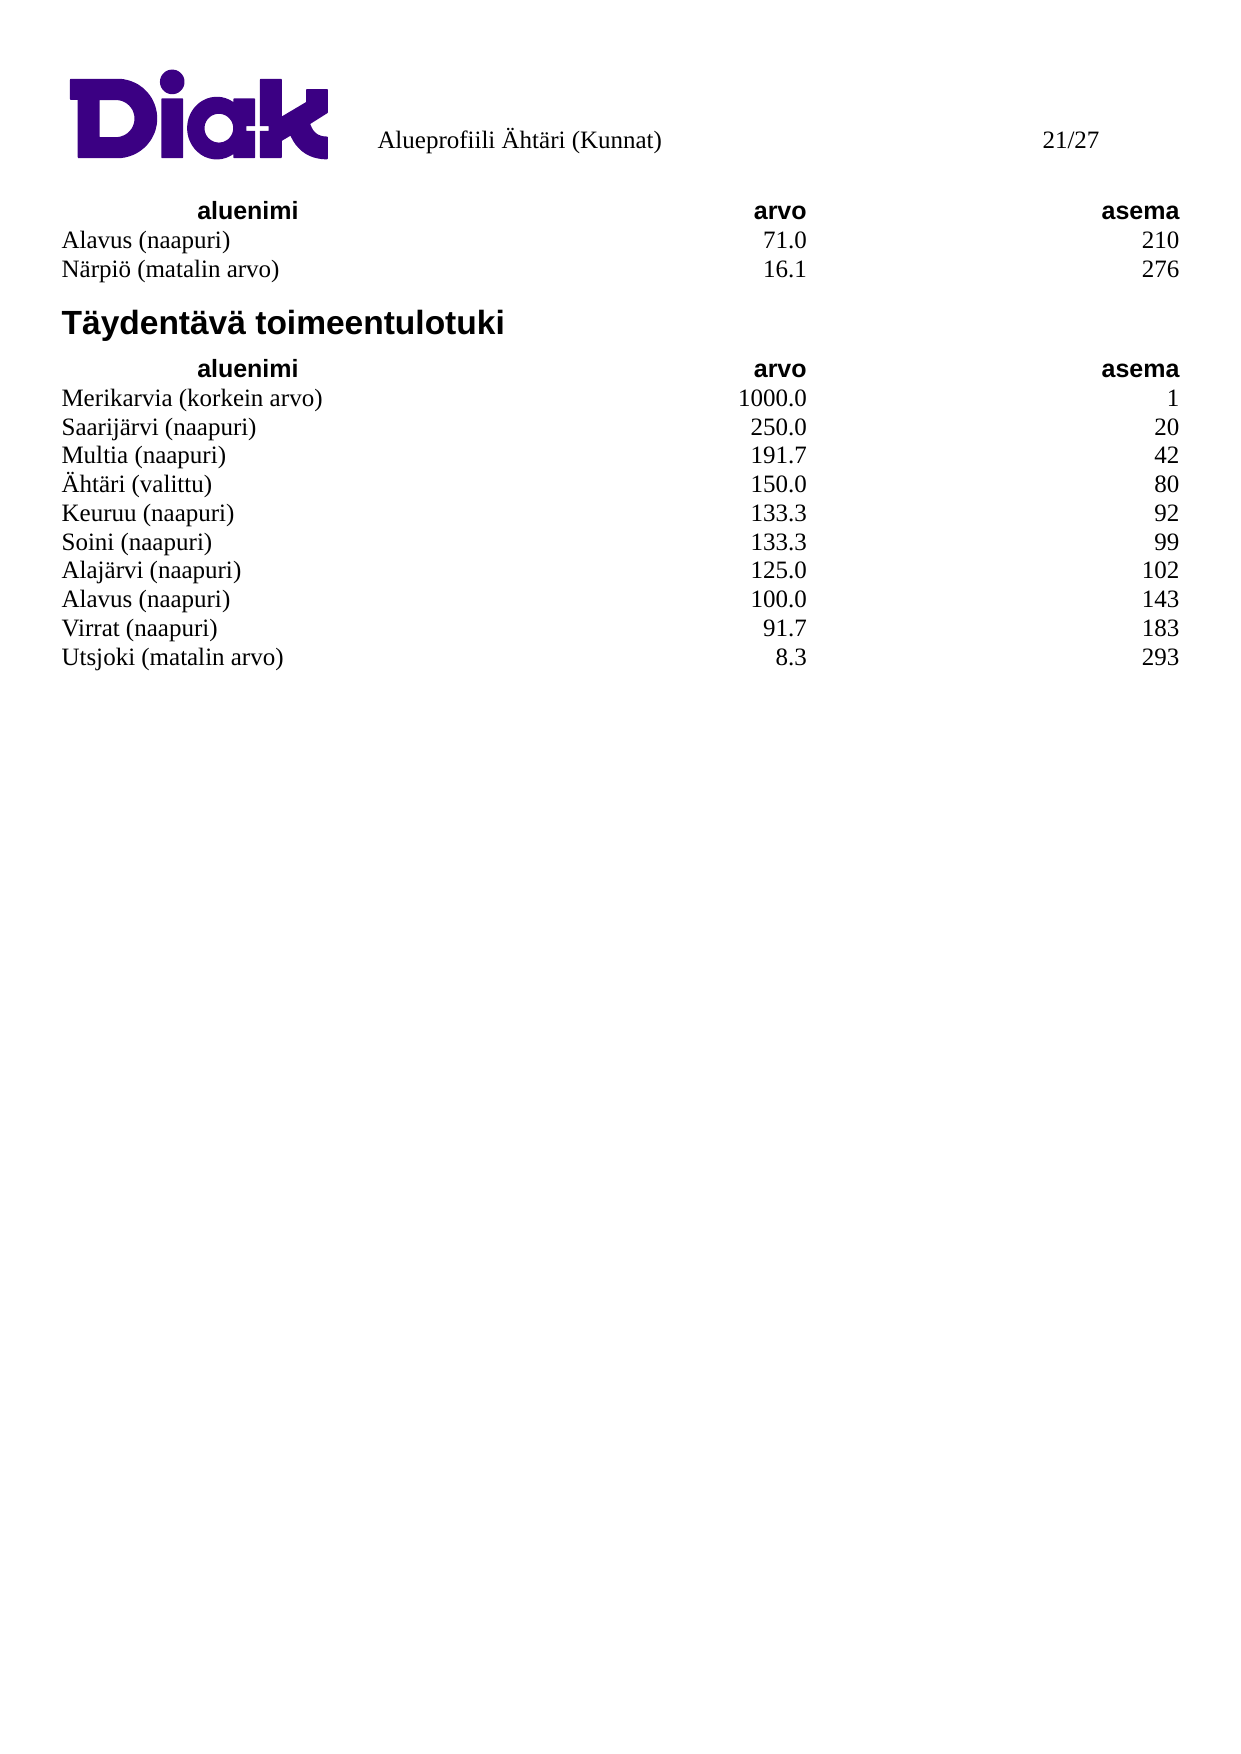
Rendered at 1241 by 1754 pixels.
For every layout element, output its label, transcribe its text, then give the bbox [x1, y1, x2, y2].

table_cell 99 [806, 527, 1179, 556]
table_header arvo [434, 196, 806, 225]
table_header aluenimi [61, 354, 434, 383]
table_cell 183 [806, 613, 1179, 642]
table_cell 250.0 [434, 412, 806, 441]
table_cell 92 [806, 498, 1179, 527]
table_cell Multia (naapuri) [61, 441, 434, 469]
table_cell Merikarvia (korkein arvo) [61, 383, 434, 412]
table_cell 210 [806, 225, 1179, 254]
table_cell Virrat (naapuri) [61, 613, 434, 642]
table_cell 150.0 [434, 469, 806, 498]
table_cell 276 [806, 254, 1179, 282]
table_cell 143 [806, 584, 1179, 613]
table_cell 91.7 [434, 613, 806, 642]
table_header arvo [434, 354, 806, 383]
table_cell Alajärvi (naapuri) [61, 556, 434, 584]
table_cell 102 [806, 556, 1179, 584]
table_cell Keuruu (naapuri) [61, 498, 434, 527]
table_cell 80 [806, 469, 1179, 498]
table_cell Närpiö (matalin arvo) [61, 254, 434, 282]
table_cell 1 [806, 383, 1179, 412]
table_cell Soini (naapuri) [61, 527, 434, 556]
table_cell 1000.0 [434, 383, 806, 412]
table_header asema [806, 196, 1179, 225]
table_cell 42 [806, 441, 1179, 469]
table_cell Saarijärvi (naapuri) [61, 412, 434, 441]
table_header aluenimi [61, 196, 434, 225]
table_cell 191.7 [434, 441, 806, 469]
table_header asema [806, 354, 1179, 383]
table_cell 16.1 [434, 254, 806, 282]
table_cell 20 [806, 412, 1179, 441]
table_cell 8.3 [434, 642, 806, 671]
table_cell Utsjoki (matalin arvo) [61, 642, 434, 671]
table_cell 125.0 [434, 556, 806, 584]
table_cell 293 [806, 642, 1179, 671]
table_cell Alavus (naapuri) [61, 584, 434, 613]
table_cell Alavus (naapuri) [61, 225, 434, 254]
table_cell 133.3 [434, 527, 806, 556]
table_cell 100.0 [434, 584, 806, 613]
table_cell 71.0 [434, 225, 806, 254]
table_cell 133.3 [434, 498, 806, 527]
table_cell Ähtäri (valittu) [61, 469, 434, 498]
subtitle Täydentävä toimeentulotuki [61, 303, 1179, 342]
